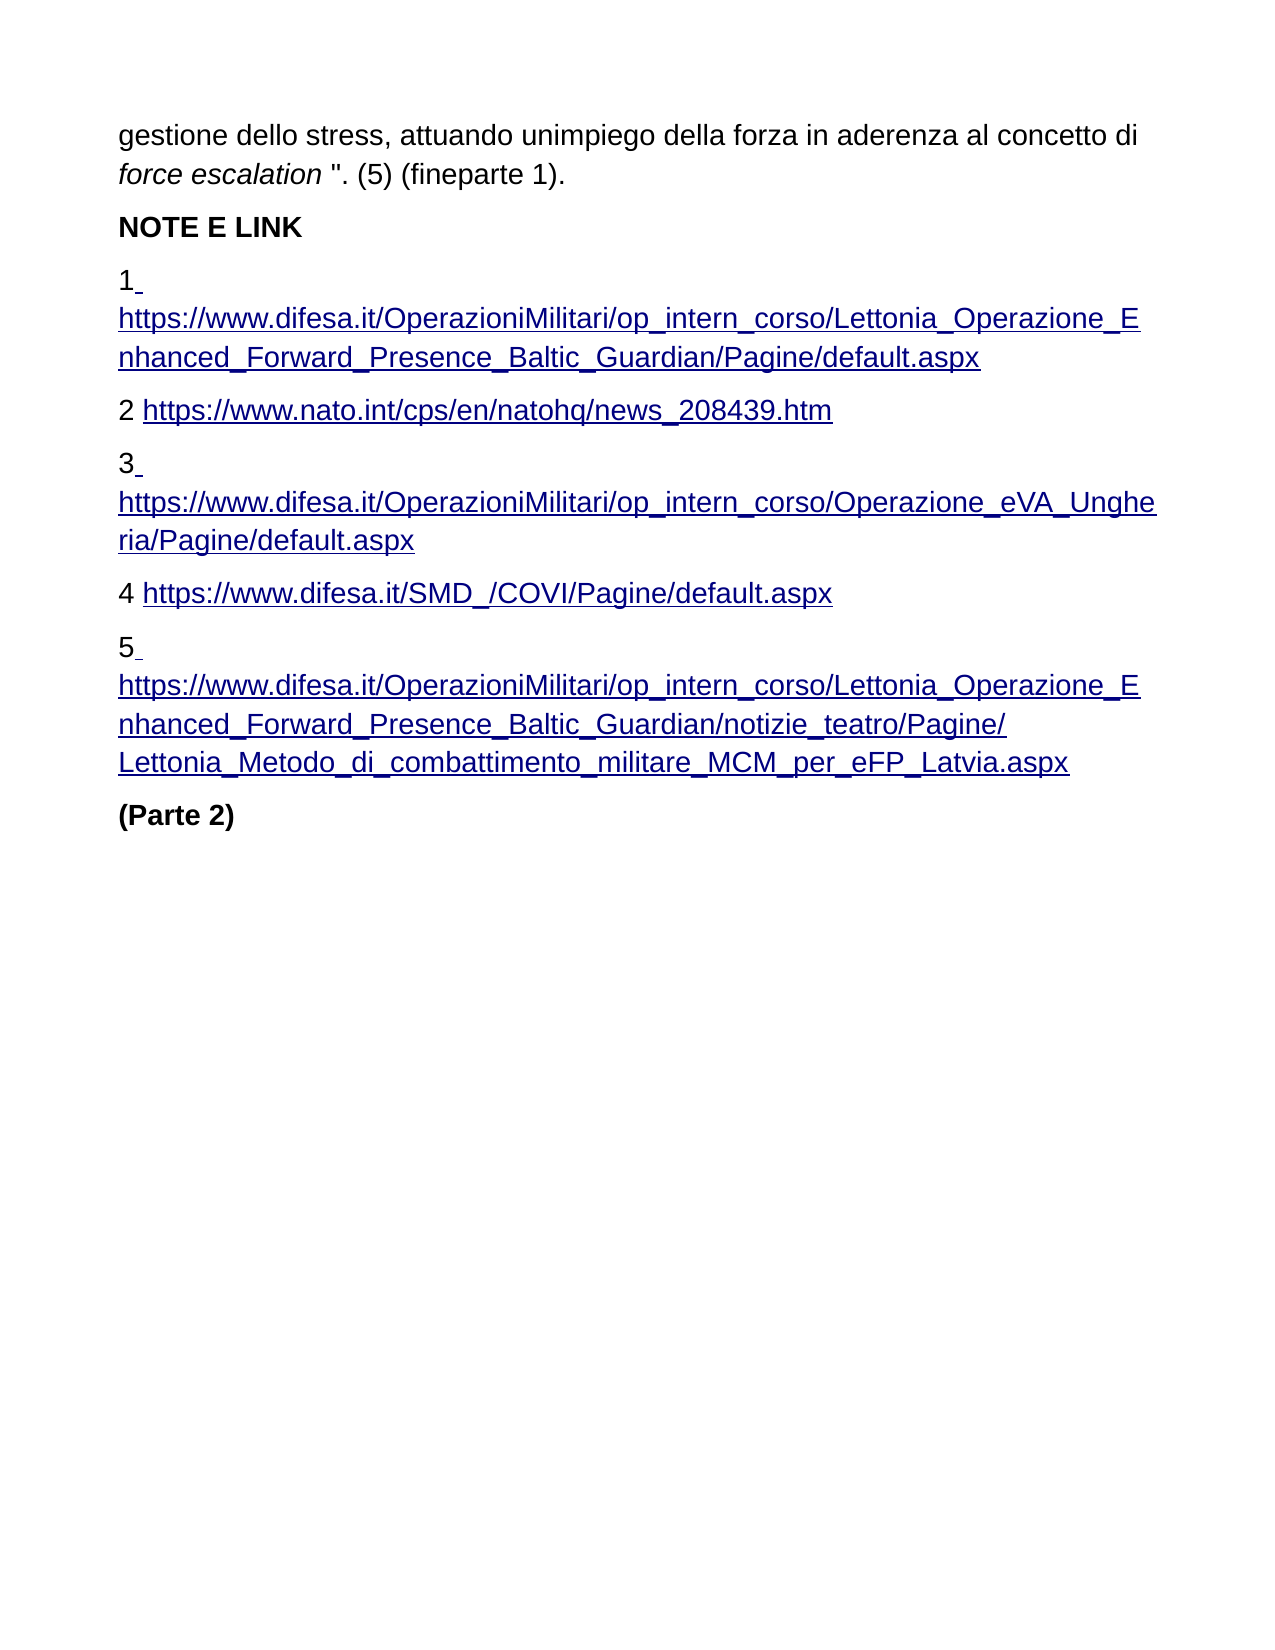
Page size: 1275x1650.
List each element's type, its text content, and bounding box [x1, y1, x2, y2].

text 5 https://www.difesa.it/OperazioniMilitari/op_intern_corso/Lettonia_Operazione_Enhanced_Forward_Presence_Baltic_Guardian/notizie_teatro/Pagine/Lettonia_Metodo_di_combattimento_militare_MCM_per_eFP_Latvia.aspx [118, 629, 1157, 779]
text 3 https://www.difesa.it/OperazioniMilitari/op_intern_corso/Operazione_eVA_Unghe [118, 446, 1157, 514]
text 1 https://www.difesa.it/OperazioniMilitari/op_intern_corso/Lettonia_Operazione_Enhanced_Forward_Presence_Baltic_Guardian/Pagine/default.aspx [118, 263, 1157, 373]
text 4 https://www.difesa.it/SMD_/COVI/Pagine/default.aspx [118, 576, 1157, 610]
text NOTE E LINK [118, 210, 1157, 243]
text ria/Pagine/default.aspx [118, 516, 1157, 557]
text gestione dello stress, attuando unimpiego della forza in aderenza al concetto di force escalation ". (5) (fineparte 1). [118, 118, 1157, 190]
text 2 https://www.nato.int/cps/en/natohq/news_208439.htm [118, 393, 1157, 427]
text (Parte 2) [118, 798, 1157, 832]
